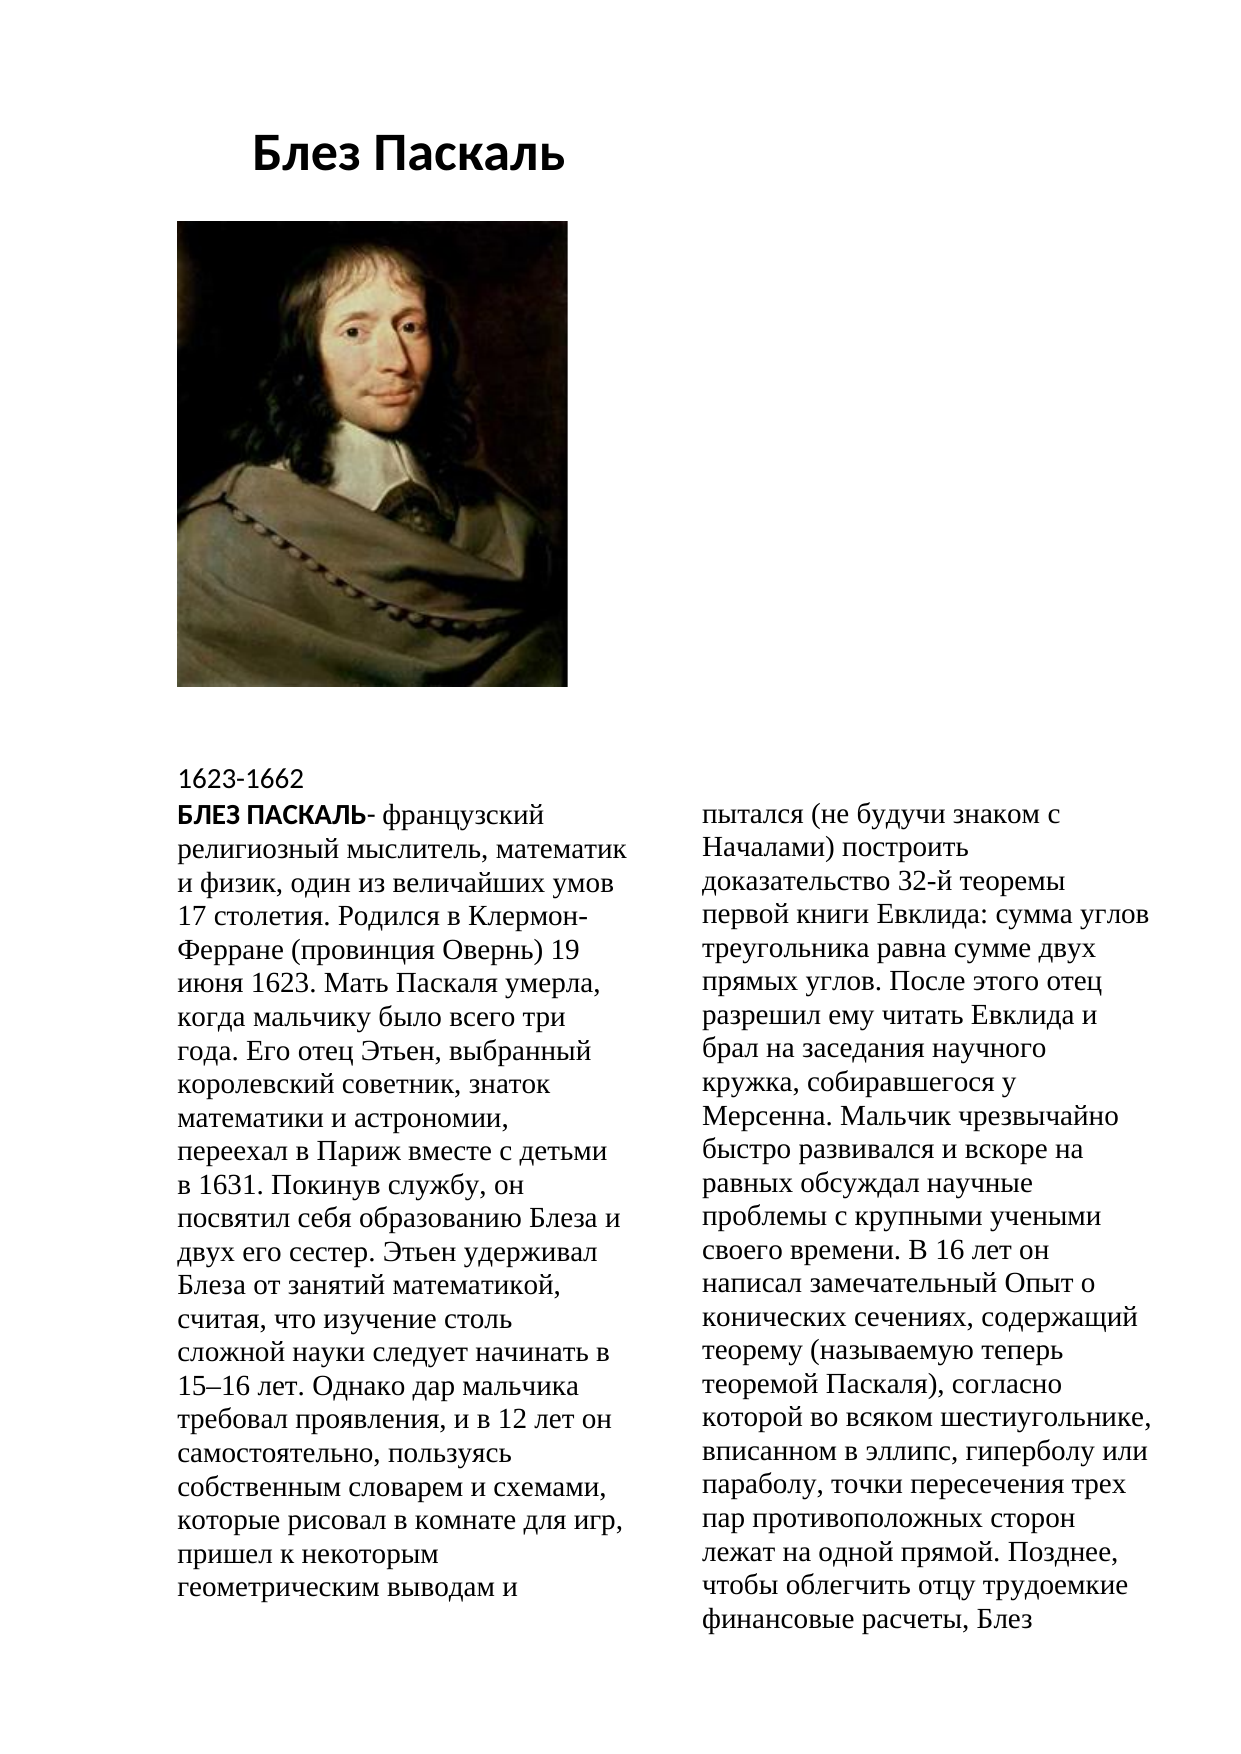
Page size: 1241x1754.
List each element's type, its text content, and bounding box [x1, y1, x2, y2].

text пытался (не будучи знаком с Началами) построить доказательство 32-й теоремы первой книги Евклида: сумма углов треугольника равна сумме двух прямых углов. После этого отец разрешил ему читать Евклида и брал на заседания научного кружка, собиравшегося у Мерсенна. Мальчик чрезвычайно быстро развивался и вскоре на равных обсуждал научные проблемы с крупными учеными своего времени. В 16 лет он написал замечательный Опыт о конических сечениях, содержащий теорему (называемую теперь теоремой Паскаля), согласно которой во всяком шестиугольнике, вписанном в эллипс, гиперболу или параболу, точки пересечения трех пар противоположных сторон лежат на одной прямой. Позднее, чтобы облегчить отцу трудоемкие финансовые расчеты, Блез [702, 796, 1152, 1634]
text 1623-1662 [177, 760, 1152, 796]
text БЛЕЗ ПАСКАЛЬ- французский религиозный мыслитель, математик и физик, один из величайших умов 17 столетия. Родился в Клермон-Ферране (провинция Овернь) 19 июня 1623. Мать Паскаля умерла, когда мальчику было всего три года. Его отец Этьен, выбранный королевский советник, знаток математики и астрономии, переехал в Париж вместе с детьми в 1631. Покинув службу, он посвятил себя образованию Блеза и двух его сестер. Этьен удерживал Блеза от занятий математикой, считая, что изучение столь сложной науки следует начинать в 15–16 лет. Однако дар мальчика требовал проявления, и в 12 лет он самостоятельно, пользуясь собственным словарем и схемами, которые рисовал в комнате для игр, пришел к некоторым геометрическим выводам и [177, 796, 627, 1603]
subtitle Блез Паскаль [179, 118, 1152, 184]
picture [177, 221, 568, 687]
